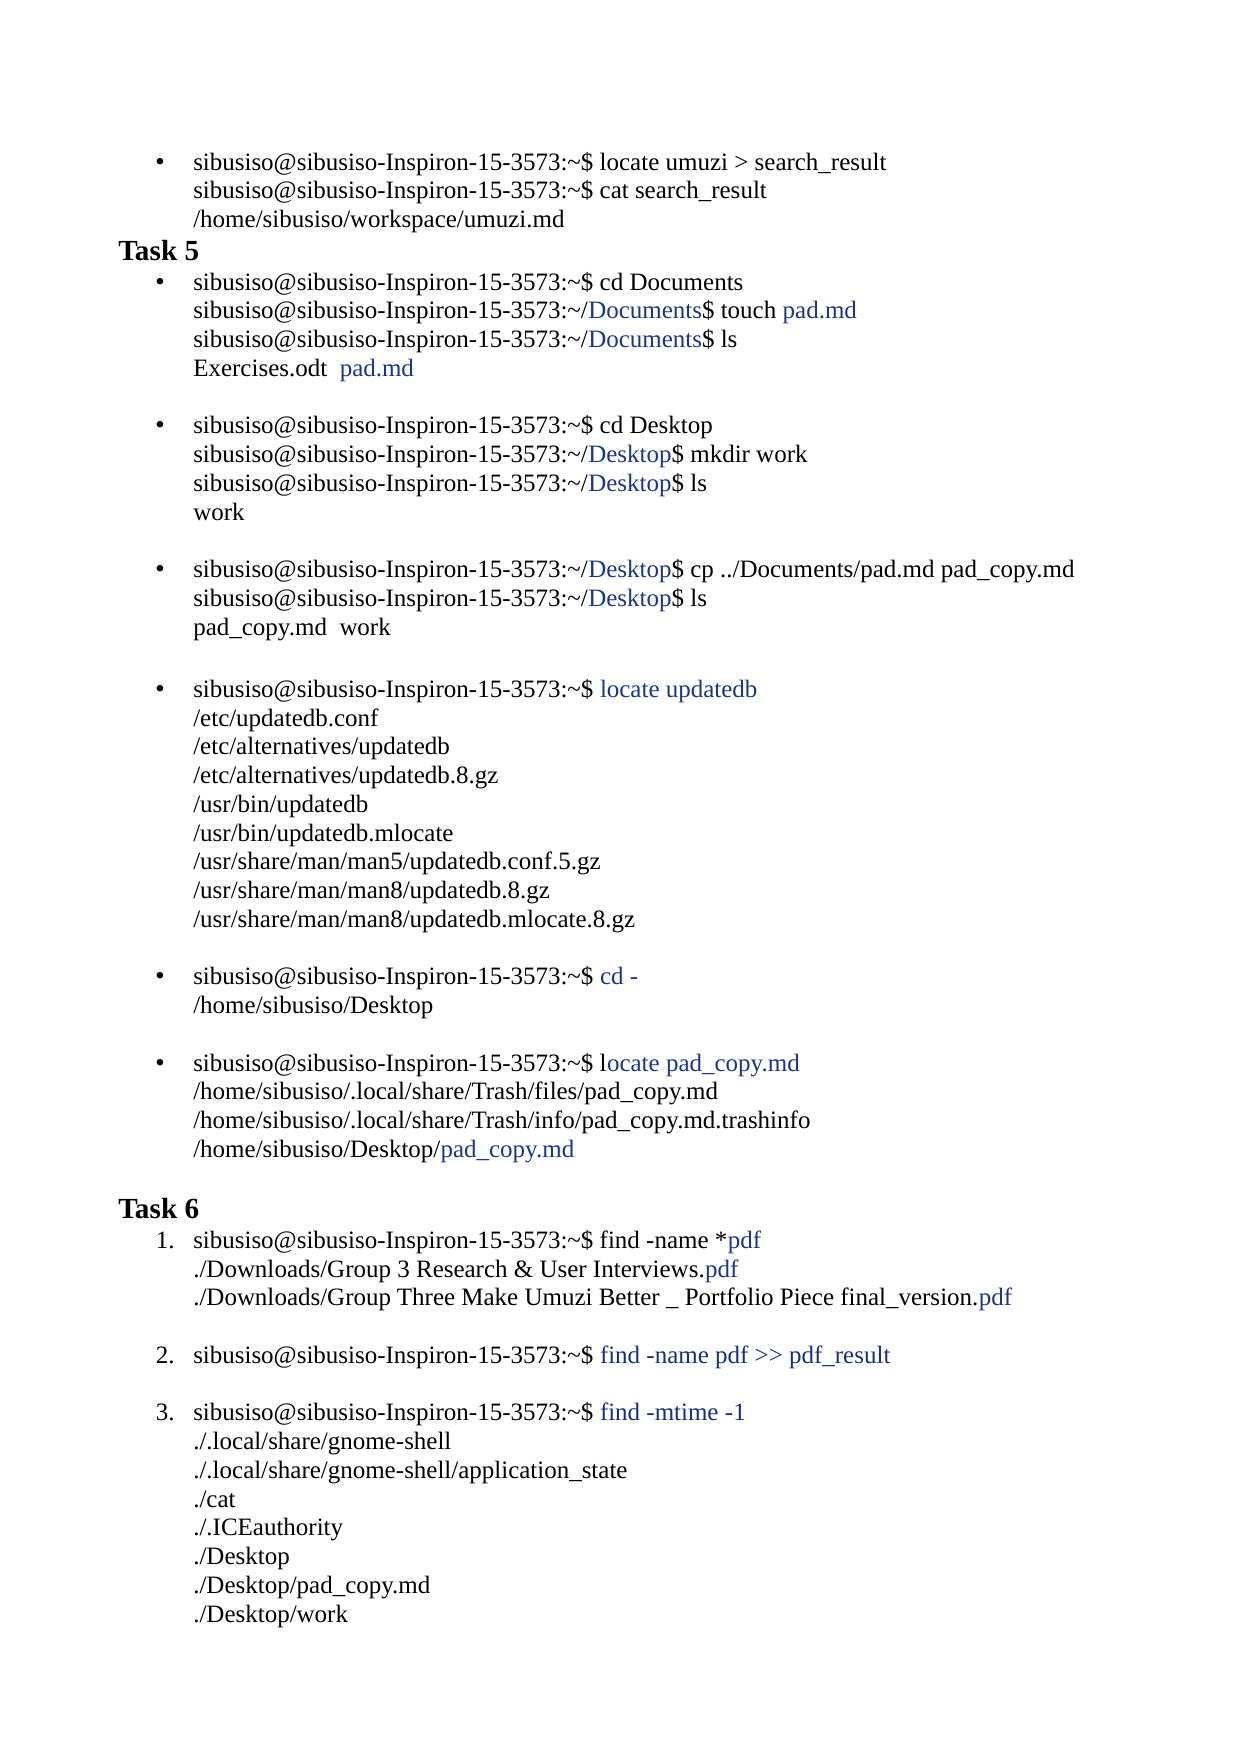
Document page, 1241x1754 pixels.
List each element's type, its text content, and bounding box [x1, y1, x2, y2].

list /home/sibusiso/workspace/umuzi.md [156, 204, 1122, 233]
list /etc/updatedb.conf [156, 703, 1122, 731]
text Task 5 [118, 233, 1122, 267]
list /usr/bin/updatedb [156, 789, 1122, 818]
list Exercises.odt pad.md [156, 353, 1122, 382]
list sibusiso@sibusiso-Inspiron-15-3573:~$ cd Documents [156, 267, 1122, 295]
list sibusiso@sibusiso-Inspiron-15-3573:~$ cd Desktop [156, 410, 1122, 439]
list ./Downloads/Group 3 Research & User Interviews.pdf [156, 1254, 1122, 1282]
list /home/sibusiso/Desktop [156, 990, 1122, 1019]
list /etc/alternatives/updatedb.8.gz [156, 760, 1122, 789]
list sibusiso@sibusiso-Inspiron-15-3573:~$ locate pad_copy.md [156, 1048, 1122, 1076]
list /usr/bin/updatedb.mlocate [156, 818, 1122, 846]
list /usr/share/man/man8/updatedb.8.gz [156, 875, 1122, 904]
list /usr/share/man/man8/updatedb.mlocate.8.gz [156, 904, 1122, 933]
list sibusiso@sibusiso-Inspiron-15-3573:~$ find -name pdf >> pdf_result [156, 1340, 1122, 1369]
list sibusiso@sibusiso-Inspiron-15-3573:~/Desktop$ mkdir work [156, 439, 1122, 468]
list sibusiso@sibusiso-Inspiron-15-3573:~$ locate updatedb [156, 674, 1122, 703]
list work [156, 497, 1122, 525]
list sibusiso@sibusiso-Inspiron-15-3573:~$ find -name *pdf [156, 1225, 1122, 1254]
list sibusiso@sibusiso-Inspiron-15-3573:~$ locate umuzi > search_result [156, 147, 1122, 176]
list ./Desktop/pad_copy.md [156, 1570, 1122, 1599]
list ./Downloads/Group Three Make Umuzi Better _ Portfolio Piece final_version.pdf [156, 1282, 1122, 1311]
list pad_copy.md work [156, 612, 1122, 640]
list ./Desktop [156, 1541, 1122, 1570]
list sibusiso@sibusiso-Inspiron-15-3573:~/Desktop$ ls [156, 583, 1122, 612]
list ./Desktop/work [156, 1599, 1122, 1627]
text Task 6 [118, 1191, 1122, 1225]
list ./.local/share/gnome-shell/application_state [156, 1455, 1122, 1484]
list ./cat [156, 1484, 1122, 1512]
list sibusiso@sibusiso-Inspiron-15-3573:~/Documents$ ls [156, 324, 1122, 353]
list sibusiso@sibusiso-Inspiron-15-3573:~/Desktop$ ls [156, 468, 1122, 497]
list sibusiso@sibusiso-Inspiron-15-3573:~/Desktop$ cp ../Documents/pad.md pad_copy.md [156, 554, 1122, 583]
list /home/sibusiso/.local/share/Trash/files/pad_copy.md [156, 1076, 1122, 1105]
list /etc/alternatives/updatedb [156, 731, 1122, 760]
list ./.local/share/gnome-shell [156, 1426, 1122, 1455]
list sibusiso@sibusiso-Inspiron-15-3573:~$ cat search_result [156, 176, 1122, 204]
list /home/sibusiso/.local/share/Trash/info/pad_copy.md.trashinfo [156, 1105, 1122, 1134]
list /home/sibusiso/Desktop/pad_copy.md [156, 1134, 1122, 1163]
list sibusiso@sibusiso-Inspiron-15-3573:~$ cd - [156, 961, 1122, 990]
list ./.ICEauthority [156, 1512, 1122, 1541]
list /usr/share/man/man5/updatedb.conf.5.gz [156, 846, 1122, 875]
list sibusiso@sibusiso-Inspiron-15-3573:~$ find -mtime -1 [156, 1397, 1122, 1426]
list sibusiso@sibusiso-Inspiron-15-3573:~/Documents$ touch pad.md [156, 295, 1122, 324]
